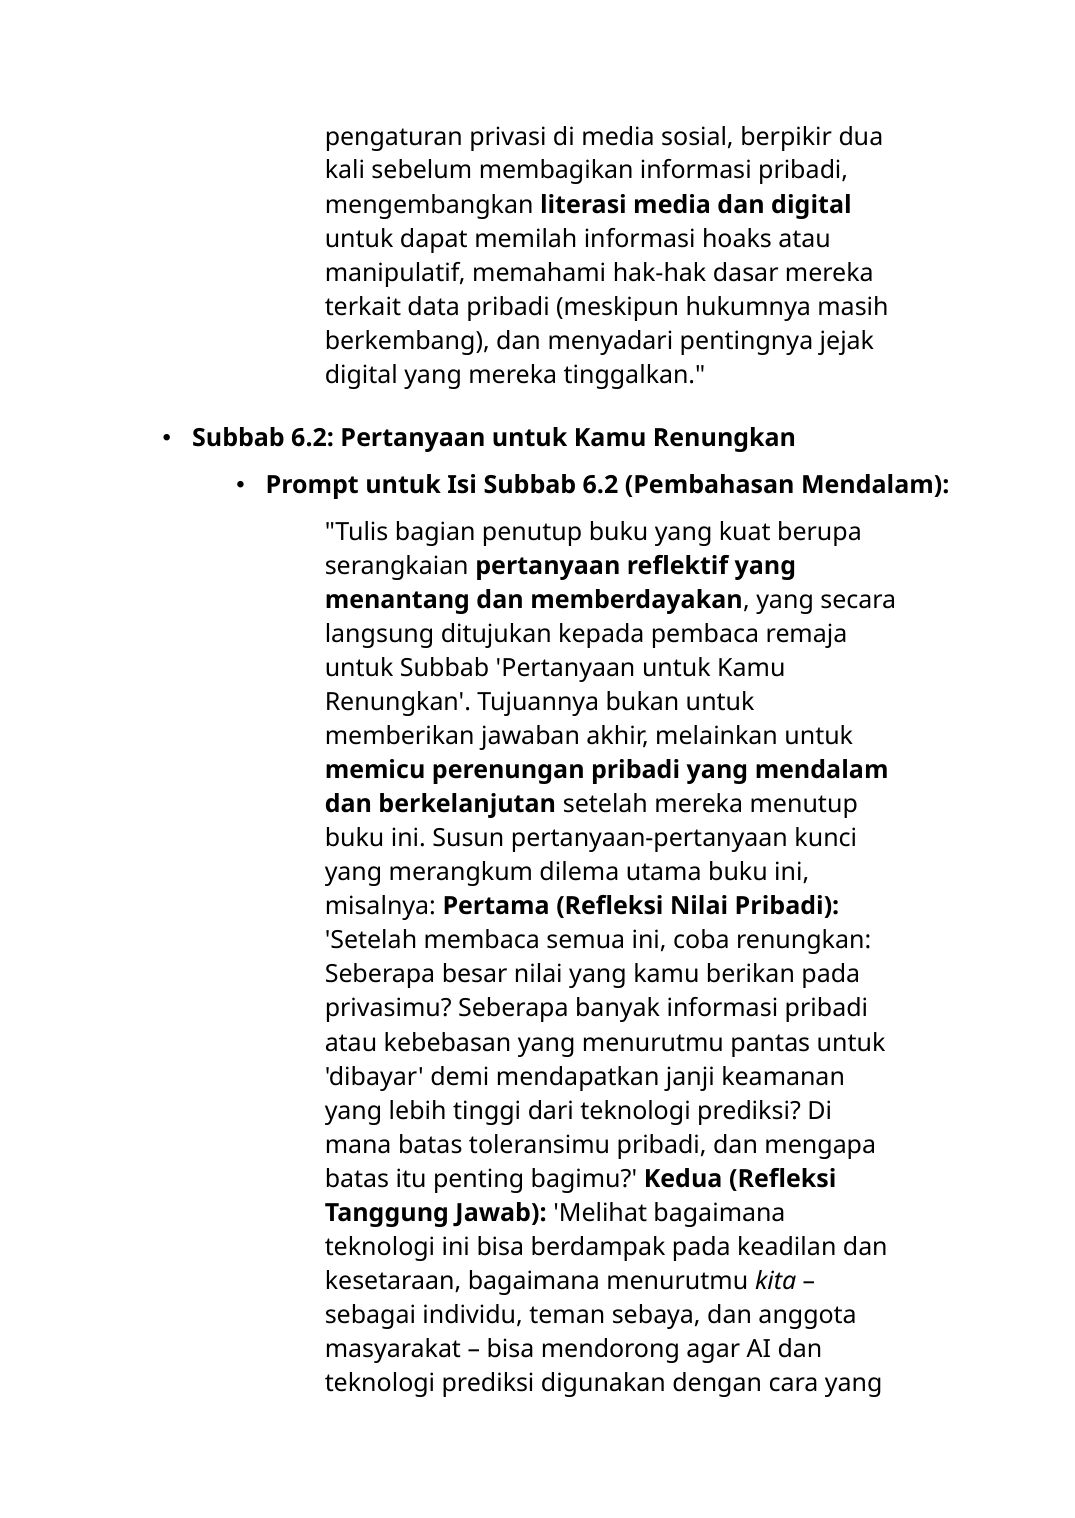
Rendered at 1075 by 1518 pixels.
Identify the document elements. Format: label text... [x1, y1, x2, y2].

list Prompt untuk Isi Subbab 6.2 (Pembahasan Mendalam): [236, 467, 957, 501]
list Subbab 6.2: Pertanyaan untuk Kamu Renungkan [162, 420, 957, 454]
list "Tulis bagian penutup buku yang kuat berupa serangkaian pertanyaan reflektif yang menantang dan memberdayakan, yang secara langsung ditujukan kepada pembaca remaja untuk Subbab 'Pertanyaan untuk Kamu Renungkan'. Tujuannya bukan untuk memberikan jawaban akhir, melainkan untuk memicu perenungan pribadi yang mendalam dan berkelanjutan setelah mereka menutup buku ini. Susun pertanyaan-pertanyaan kunci yang merangkum dilema utama buku ini, misalnya: Pertama (Refleksi Nilai Pribadi): 'Setelah membaca semua ini, coba renungkan: Seberapa besar nilai yang kamu berikan pada privasimu? Seberapa banyak informasi pribadi atau kebebasan yang menurutmu pantas untuk 'dibayar' demi mendapatkan janji keamanan yang lebih tinggi dari teknologi prediksi? Di mana batas toleransimu pribadi, dan mengapa batas itu penting bagimu?' Kedua (Refleksi Tanggung Jawab): 'Melihat bagaimana teknologi ini bisa berdampak pada keadilan dan kesetaraan, bagaimana menurutmu kita – sebagai individu, teman sebaya, dan anggota masyarakat – bisa mendorong agar AI dan teknologi prediksi digunakan dengan cara yang [295, 513, 898, 1399]
list pengaturan privasi di media sosial, berpikir dua kali sebelum membagikan informasi pribadi, mengembangkan literasi media dan digital untuk dapat memilah informasi hoaks atau manipulatif, memahami hak-hak dasar mereka terkait data pribadi (meskipun hukumnya masih berkembang), dan menyadari pentingnya jejak digital yang mereka tinggalkan." [295, 118, 898, 391]
